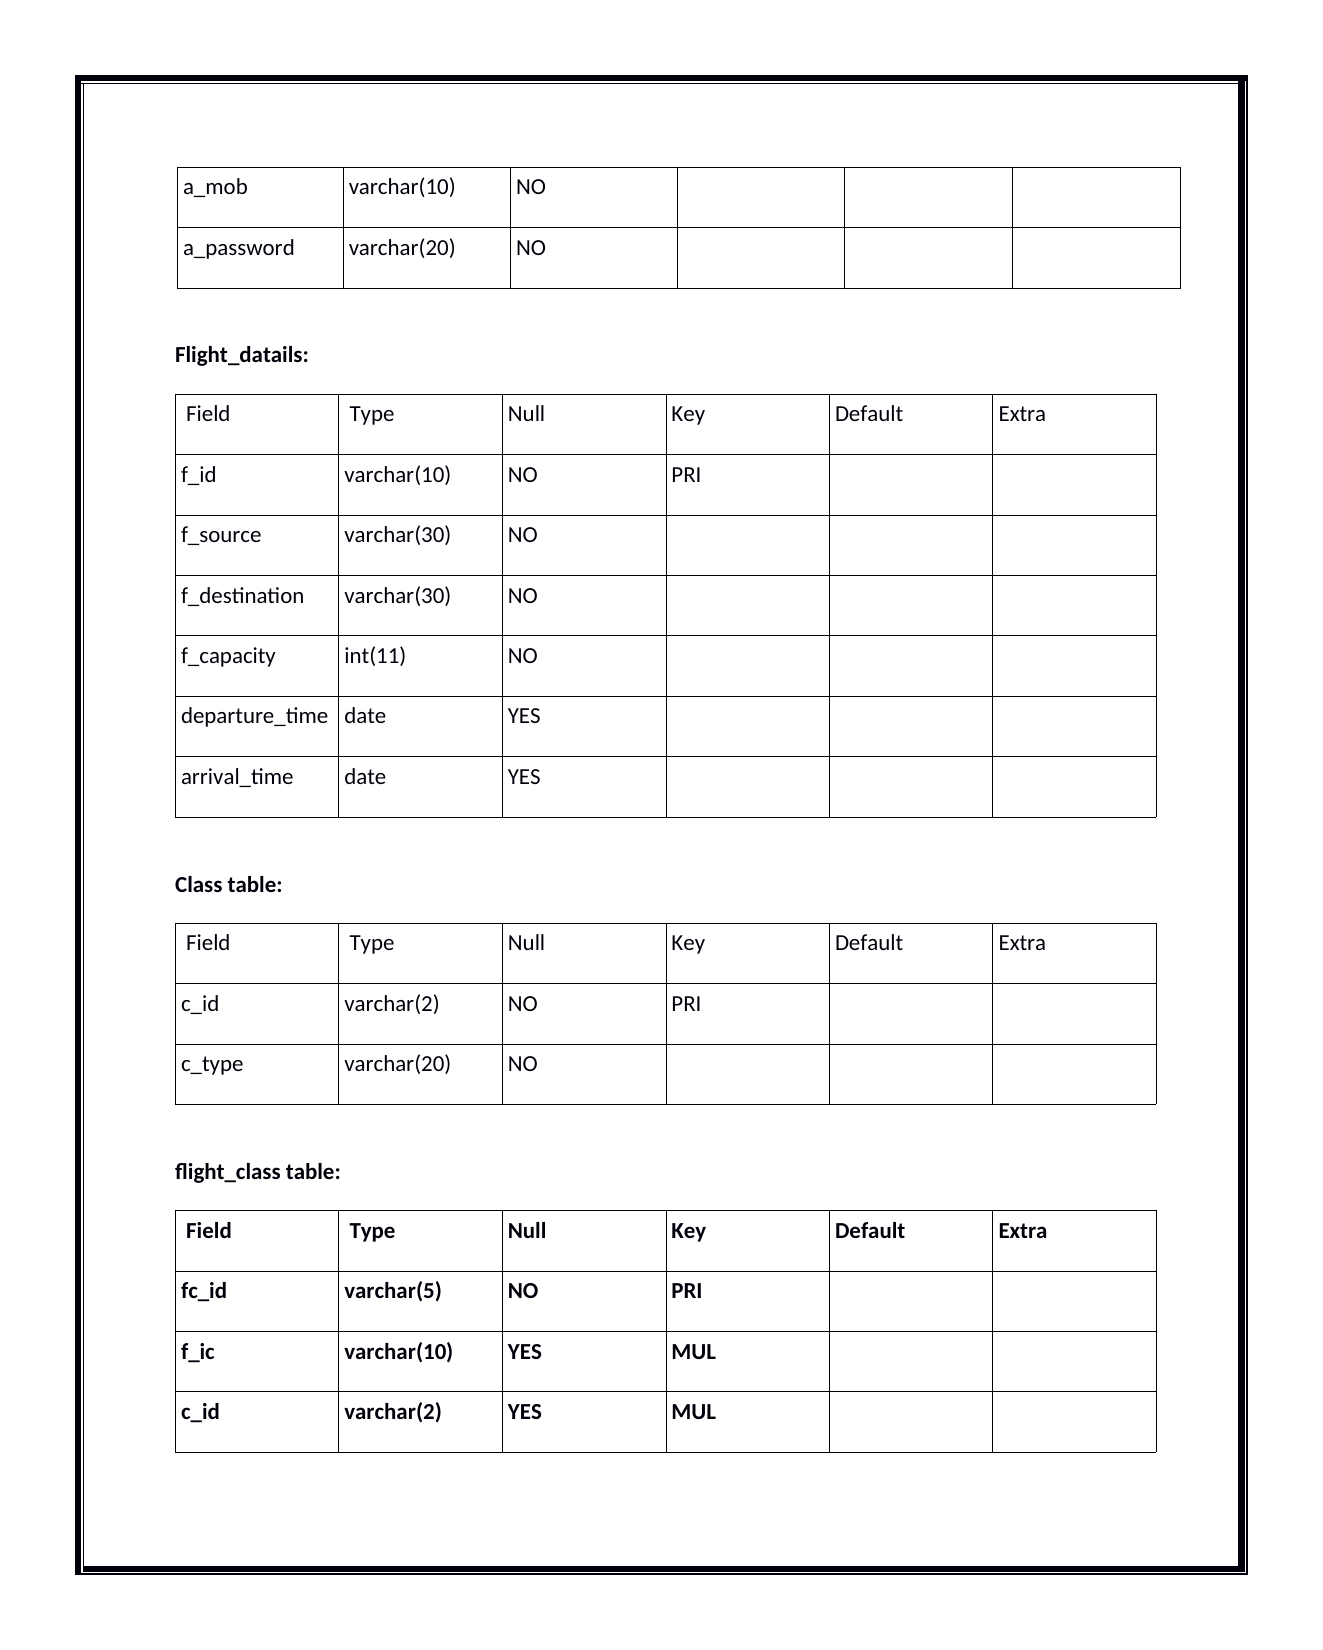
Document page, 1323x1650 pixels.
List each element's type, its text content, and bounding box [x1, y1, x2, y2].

table_cell [1013, 228, 1180, 287]
table_cell [993, 576, 1156, 635]
table_cell [830, 1332, 992, 1391]
table_header Type [339, 1211, 502, 1271]
table_cell c_id [176, 984, 338, 1043]
table_header Type [339, 924, 502, 983]
table_cell f_source [176, 516, 338, 575]
table_cell [830, 576, 992, 635]
table_cell varchar(20) [344, 228, 510, 287]
text Flight_datails: [175, 341, 1156, 369]
table_cell a_password [178, 228, 343, 287]
table_cell YES [503, 1332, 666, 1391]
table_cell [993, 1332, 1156, 1391]
table_cell [830, 984, 992, 1043]
table_header Field [176, 1211, 338, 1271]
table_cell YES [503, 757, 666, 817]
table_cell [993, 1272, 1156, 1331]
table_cell NO [503, 984, 666, 1043]
table_cell [667, 636, 829, 696]
table_cell [993, 1045, 1156, 1104]
table_header Default [830, 395, 992, 454]
table_cell [830, 455, 992, 514]
table_cell [993, 455, 1156, 514]
table_header Key [667, 924, 829, 983]
table_header Extra [993, 395, 1156, 454]
table_cell varchar(10) [339, 455, 502, 514]
table_cell [845, 228, 1012, 287]
table_cell [678, 228, 844, 287]
table_cell [993, 697, 1156, 756]
table_cell [993, 1392, 1156, 1452]
table_cell arrival_time [176, 757, 338, 817]
table_cell fc_id [176, 1272, 338, 1331]
table_cell [667, 757, 829, 817]
table_cell f_ic [176, 1332, 338, 1391]
table_header Field [176, 395, 338, 454]
table_header Null [503, 395, 666, 454]
table_cell NO [503, 455, 666, 514]
table_cell f_capacity [176, 636, 338, 696]
table_cell [667, 1045, 829, 1104]
table_cell [678, 168, 844, 227]
table_cell [830, 636, 992, 696]
table_cell [830, 516, 992, 575]
table_cell MUL [667, 1392, 829, 1452]
table_cell [993, 984, 1156, 1043]
table_cell varchar(2) [339, 984, 502, 1043]
table_cell PRI [667, 984, 829, 1043]
table_cell [830, 1392, 992, 1452]
table_cell departure_time [176, 697, 338, 756]
table_cell [830, 697, 992, 756]
table_cell [667, 516, 829, 575]
table_cell NO [511, 168, 677, 227]
table_cell YES [503, 1392, 666, 1452]
table_header Type [339, 395, 502, 454]
table_cell int(11) [339, 636, 502, 696]
table_cell a_mob [178, 168, 343, 227]
table_header Field [176, 924, 338, 983]
table_cell PRI [667, 1272, 829, 1331]
table_cell NO [503, 636, 666, 696]
table_cell varchar(30) [339, 516, 502, 575]
table_header Extra [993, 924, 1156, 983]
table_cell NO [503, 516, 666, 575]
table_cell MUL [667, 1332, 829, 1391]
text Class table: [175, 870, 1156, 898]
table_header Default [830, 1211, 992, 1271]
table_cell [667, 697, 829, 756]
table_cell f_id [176, 455, 338, 514]
table_cell [1013, 168, 1180, 227]
table_cell NO [511, 228, 677, 287]
table_cell varchar(10) [339, 1332, 502, 1391]
table_cell c_id [176, 1392, 338, 1452]
table_cell [830, 757, 992, 817]
text flight_class table: [175, 1157, 1156, 1185]
table_cell [993, 516, 1156, 575]
table_header Default [830, 924, 992, 983]
table_cell [993, 636, 1156, 696]
table_cell [667, 576, 829, 635]
table_cell [830, 1272, 992, 1331]
table_header Null [503, 1211, 666, 1271]
table_cell [830, 1045, 992, 1104]
table_cell varchar(10) [344, 168, 510, 227]
table_cell date [339, 697, 502, 756]
table_header Extra [993, 1211, 1156, 1271]
table_cell date [339, 757, 502, 817]
table_header Null [503, 924, 666, 983]
table_header Key [667, 1211, 829, 1271]
table_cell [993, 757, 1156, 817]
table_cell YES [503, 697, 666, 756]
table_header Key [667, 395, 829, 454]
table_cell varchar(20) [339, 1045, 502, 1104]
table_cell NO [503, 1045, 666, 1104]
table_cell [845, 168, 1012, 227]
table_cell f_destination [176, 576, 338, 635]
table_cell varchar(5) [339, 1272, 502, 1331]
table_cell PRI [667, 455, 829, 514]
table_cell NO [503, 1272, 666, 1331]
table_cell varchar(30) [339, 576, 502, 635]
table_cell NO [503, 576, 666, 635]
table_cell varchar(2) [339, 1392, 502, 1452]
table_cell c_type [176, 1045, 338, 1104]
